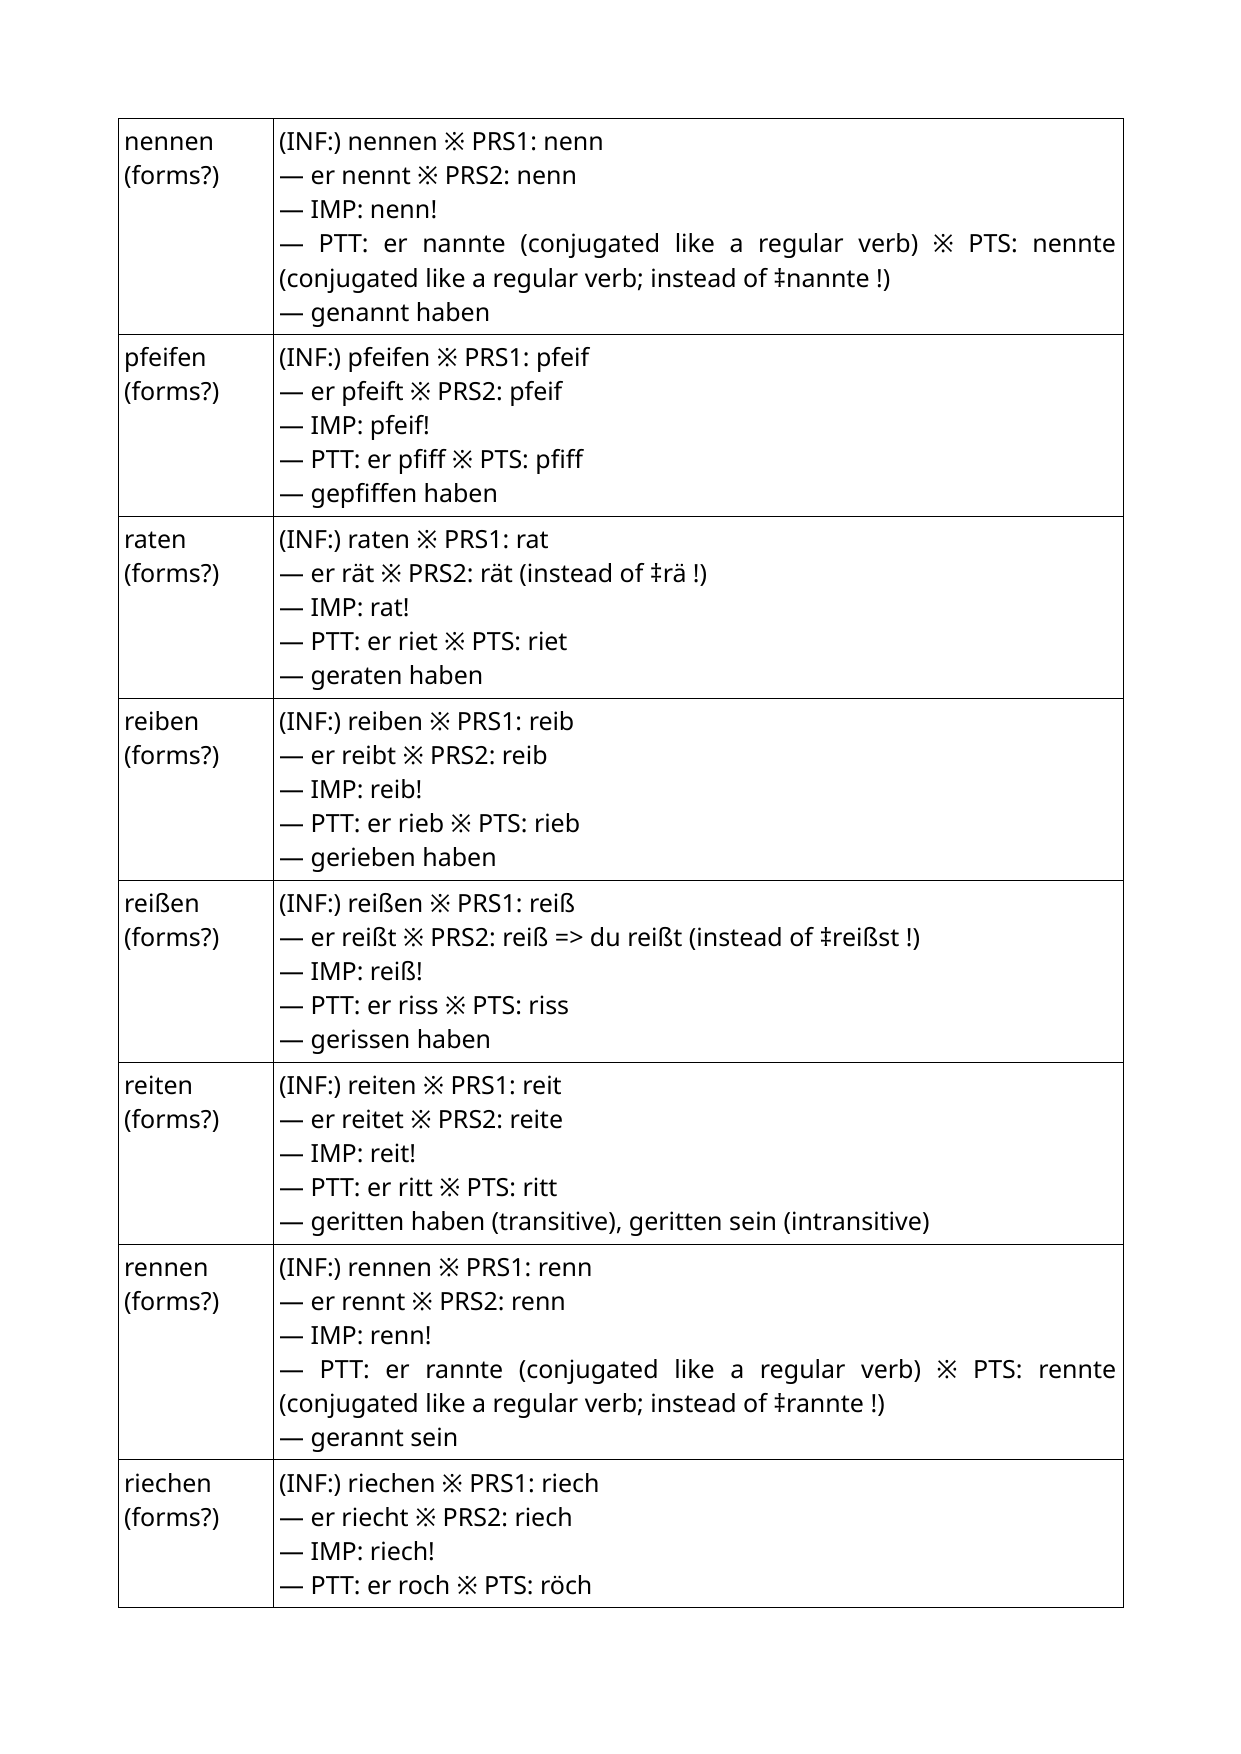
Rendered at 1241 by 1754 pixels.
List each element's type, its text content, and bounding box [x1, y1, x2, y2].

table_cell reißen (forms?) [119, 881, 273, 1062]
table_cell riechen (forms?) [119, 1460, 273, 1607]
table_cell (INF:) reißen ※ PRS1: reiß — er reißt ※ PRS2: reiß => du reißt (instead of ‡reißst !) — IMP: reiß! — PTT: er riss ※ PTS: riss — gerissen haben [274, 881, 1123, 1062]
table_cell (INF:) reiten ※ PRS1: reit — er reitet ※ PRS2: reite — IMP: reit! — PTT: er ritt ※ PTS: ritt — geritten haben (transitive), geritten sein (intransitive) [274, 1063, 1123, 1243]
table_cell raten (forms?) [119, 517, 273, 698]
table_cell (INF:) nennen ※ PRS1: nenn — er nennt ※ PRS2: nenn — IMP: nenn! — PTT: er nannte (conjugated like a regular verb) ※ PTS: nennte (conjugated like a regular verb; instead of ‡nannte !) — genannt haben [274, 119, 1123, 334]
table_cell (INF:) riechen ※ PRS1: riech — er riecht ※ PRS2: riech — IMP: riech! — PTT: er roch ※ PTS: röch [274, 1460, 1123, 1607]
table_cell (INF:) pfeifen ※ PRS1: pfeif — er pfeift ※ PRS2: pfeif — IMP: pfeif! — PTT: er pfiff ※ PTS: pfiff — gepfiffen haben [274, 335, 1123, 516]
table_cell (INF:) rennen ※ PRS1: renn — er rennt ※ PRS2: renn — IMP: renn! — PTT: er rannte (conjugated like a regular verb) ※ PTS: rennte (conjugated like a regular verb; instead of ‡rannte !) — gerannt sein [274, 1245, 1123, 1459]
table_cell (INF:) reiben ※ PRS1: reib — er reibt ※ PRS2: reib — IMP: reib! — PTT: er rieb ※ PTS: rieb — gerieben haben [274, 699, 1123, 880]
table_cell pfeifen (forms?) [119, 335, 273, 516]
table_cell rennen (forms?) [119, 1245, 273, 1459]
table_cell nennen (forms?) [119, 119, 273, 334]
table_cell reiten (forms?) [119, 1063, 273, 1243]
table_cell (INF:) raten ※ PRS1: rat — er rät ※ PRS2: rät (instead of ‡rä !) — IMP: rat! — PTT: er riet ※ PTS: riet — geraten haben [274, 517, 1123, 698]
table_cell reiben (forms?) [119, 699, 273, 880]
